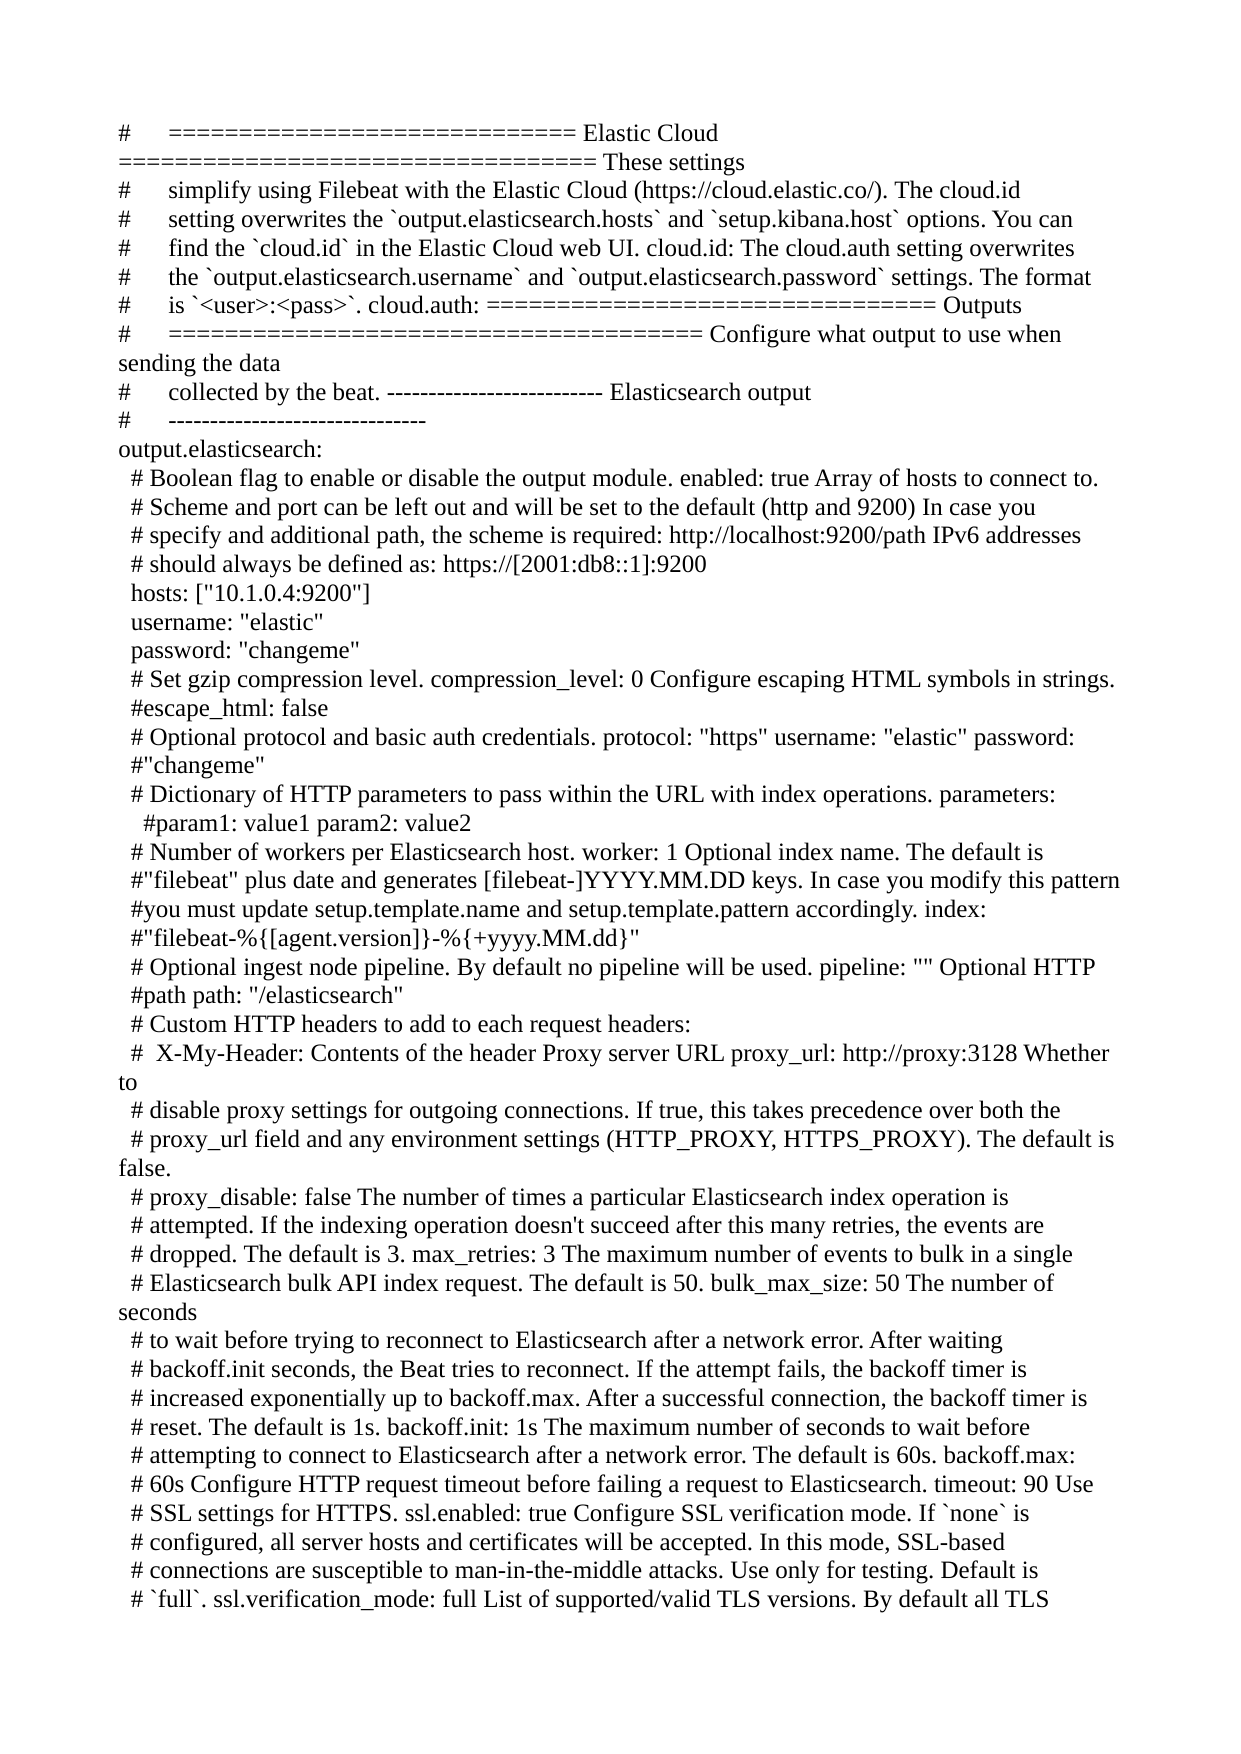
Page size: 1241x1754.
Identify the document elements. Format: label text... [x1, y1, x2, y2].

text # ====================================== Configure what output to use when sending the data [118, 319, 1122, 377]
text password: "changeme" [118, 636, 1122, 664]
text #"filebeat" plus date and generates [filebeat-]YYYY.MM.DD keys. In case you modify this pattern [118, 866, 1122, 894]
text # to wait before trying to reconnect to Elasticsearch after a network error. After waiting [118, 1326, 1122, 1354]
text # 60s Configure HTTP request timeout before failing a request to Elasticsearch. timeout: 90 Use [118, 1469, 1122, 1498]
text #param1: value1 param2: value2 [118, 808, 1122, 837]
text # configured, all server hosts and certificates will be accepted. In this mode, SSL-based [118, 1527, 1122, 1556]
text # find the `cloud.id` in the Elastic Cloud web UI. cloud.id: The cloud.auth setting overwrites [118, 233, 1122, 262]
text # Optional ingest node pipeline. By default no pipeline will be used. pipeline: "" Optional HTTP [118, 952, 1122, 981]
text # is `<user>:<pass>`. cloud.auth: ================================ Outputs [118, 291, 1122, 319]
text # proxy_disable: false The number of times a particular Elasticsearch index operation is [118, 1182, 1122, 1211]
text #path path: "/elasticsearch" [118, 981, 1122, 1009]
text # specify and additional path, the scheme is required: http://localhost:9200/path IPv6 addresses [118, 521, 1122, 549]
text # reset. The default is 1s. backoff.init: 1s The maximum number of seconds to wait before [118, 1412, 1122, 1441]
text #"filebeat-%{[agent.version]}-%{+yyyy.MM.dd}" [118, 923, 1122, 952]
text # Dictionary of HTTP parameters to pass within the URL with index operations. parameters: [118, 779, 1122, 808]
text # Optional protocol and basic auth credentials. protocol: "https" username: "elastic" password: [118, 722, 1122, 751]
text # proxy_url field and any environment settings (HTTP_PROXY, HTTPS_PROXY). The default is false. [118, 1124, 1122, 1182]
text # the `output.elasticsearch.username` and `output.elasticsearch.password` settings. The format [118, 262, 1122, 291]
text hosts: ["10.1.0.4:9200"] [118, 578, 1122, 607]
text username: "elastic" [118, 607, 1122, 636]
text # Set gzip compression level. compression_level: 0 Configure escaping HTML symbols in strings. [118, 664, 1122, 693]
text # simplify using Filebeat with the Elastic Cloud (https://cloud.elastic.co/). The cloud.id [118, 176, 1122, 204]
text # backoff.init seconds, the Beat tries to reconnect. If the attempt fails, the backoff timer is [118, 1354, 1122, 1383]
text # Elasticsearch bulk API index request. The default is 50. bulk_max_size: 50 The number of seconds [118, 1268, 1122, 1326]
text # ------------------------------- [118, 406, 1122, 434]
text # SSL settings for HTTPS. ssl.enabled: true Configure SSL verification mode. If `none` is [118, 1498, 1122, 1527]
text #you must update setup.template.name and setup.template.pattern accordingly. index: [118, 894, 1122, 923]
text # Custom HTTP headers to add to each request headers: [118, 1009, 1122, 1038]
text # X-My-Header: Contents of the header Proxy server URL proxy_url: http://proxy:3128 Whether to [118, 1038, 1122, 1096]
text # `full`. ssl.verification_mode: full List of supported/valid TLS versions. By default all TLS [118, 1584, 1122, 1613]
text # disable proxy settings for outgoing connections. If true, this takes precedence over both the [118, 1096, 1122, 1124]
text # should always be defined as: https://[2001:db8::1]:9200 [118, 549, 1122, 578]
text # attempted. If the indexing operation doesn't succeed after this many retries, the events are [118, 1211, 1122, 1239]
text #escape_html: false [118, 693, 1122, 722]
text # Boolean flag to enable or disable the output module. enabled: true Array of hosts to connect to. [118, 463, 1122, 492]
text #"changeme" [118, 751, 1122, 779]
text # Number of workers per Elasticsearch host. worker: 1 Optional index name. The default is [118, 837, 1122, 866]
text # Scheme and port can be left out and will be set to the default (http and 9200) In case you [118, 492, 1122, 521]
text # connections are susceptible to man-in-the-middle attacks. Use only for testing. Default is [118, 1556, 1122, 1584]
text # attempting to connect to Elasticsearch after a network error. The default is 60s. backoff.max: [118, 1441, 1122, 1469]
text # increased exponentially up to backoff.max. After a successful connection, the backoff timer is [118, 1383, 1122, 1412]
text output.elasticsearch: [118, 434, 1122, 463]
text # ============================= Elastic Cloud ================================== These settings [118, 118, 1122, 176]
text # setting overwrites the `output.elasticsearch.hosts` and `setup.kibana.host` options. You can [118, 204, 1122, 233]
text # collected by the beat. -------------------------- Elasticsearch output [118, 377, 1122, 406]
text # dropped. The default is 3. max_retries: 3 The maximum number of events to bulk in a single [118, 1239, 1122, 1268]
